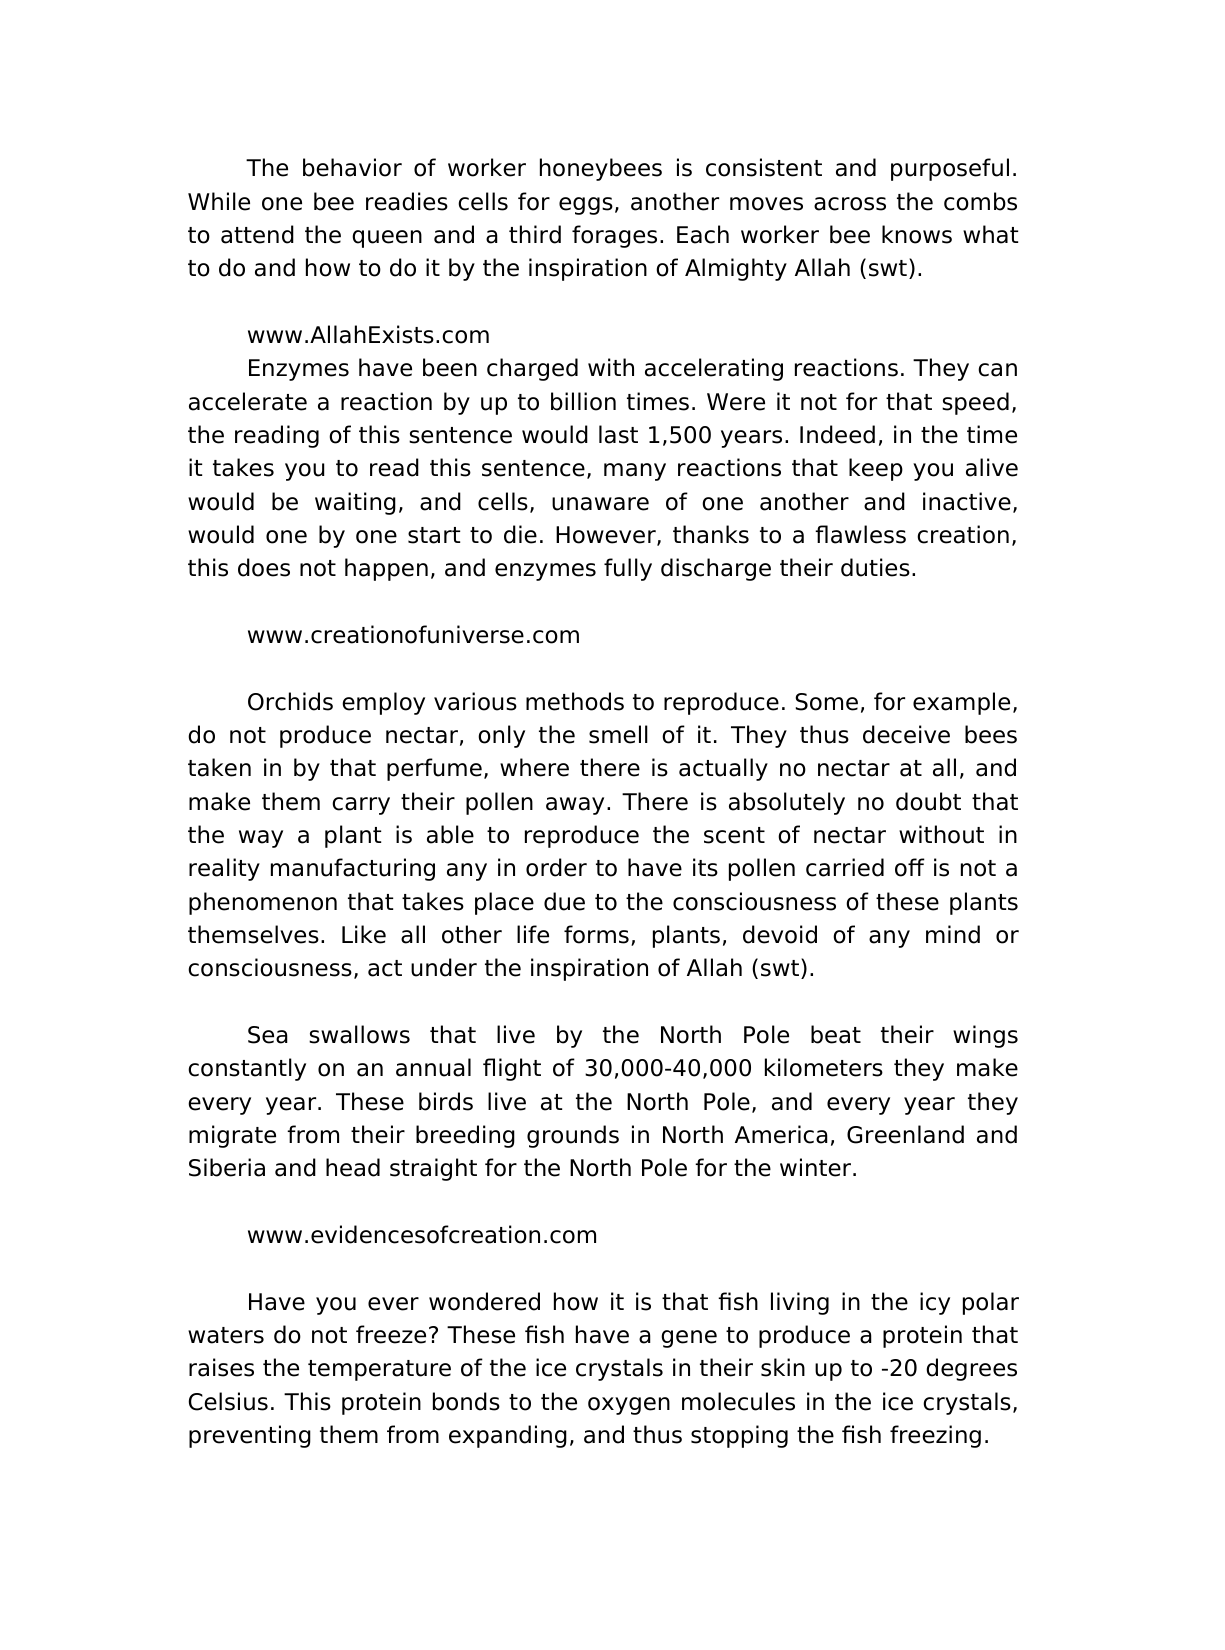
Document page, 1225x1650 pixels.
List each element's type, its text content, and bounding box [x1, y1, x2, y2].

text Enzymes have been charged with accelerating reactions. They can accelerate a reaction by up to billion times. Were it not for that speed, the reading of this sentence would last 1,500 years. Indeed, in the time it takes you to read this sentence, many reactions that keep you alive would be waiting, and cells, unaware of one another and inactive, would one by one start to die. However, thanks to a flawless creation, this does not happen, and enzymes fully discharge their duties. [187, 350, 1020, 583]
text Sea swallows that live by the North Pole beat their wings constantly on an annual flight of 30,000-40,000 kilometers they make every year. These birds live at the North Pole, and every year they migrate from their breeding grounds in North America, Greenland and Siberia and head straight for the North Pole for the winter. [187, 1017, 1020, 1183]
text Have you ever wondered how it is that fish living in the icy polar waters do not freeze? These fish have a gene to produce a protein that raises the temperature of the ice crystals in their skin up to -20 degrees Celsius. This protein bonds to the oxygen molecules in the ice crystals, preventing them from expanding, and thus stopping the fish freezing. [187, 1283, 1020, 1450]
text www.AllahExists.com [187, 317, 1020, 350]
text www.creationofuniverse.com [187, 617, 1020, 650]
text www.evidencesofcreation.com [187, 1217, 1020, 1250]
text The behavior of worker honeybees is consistent and purposeful. While one bee readies cells for eggs, another moves across the combs to attend the queen and a third forages. Each worker bee knows what to do and how to do it by the inspiration of Almighty Allah (swt). [187, 150, 1020, 283]
text Orchids employ various methods to reproduce. Some, for example, do not produce nectar, only the smell of it. They thus deceive bees taken in by that perfume, where there is actually no nectar at all, and make them carry their pollen away. There is absolutely no doubt that the way a plant is able to reproduce the scent of nectar without in reality manufacturing any in order to have its pollen carried off is not a phenomenon that takes place due to the consciousness of these plants themselves. Like all other life forms, plants, devoid of any mind or consciousness, act under the inspiration of Allah (swt). [187, 683, 1020, 983]
